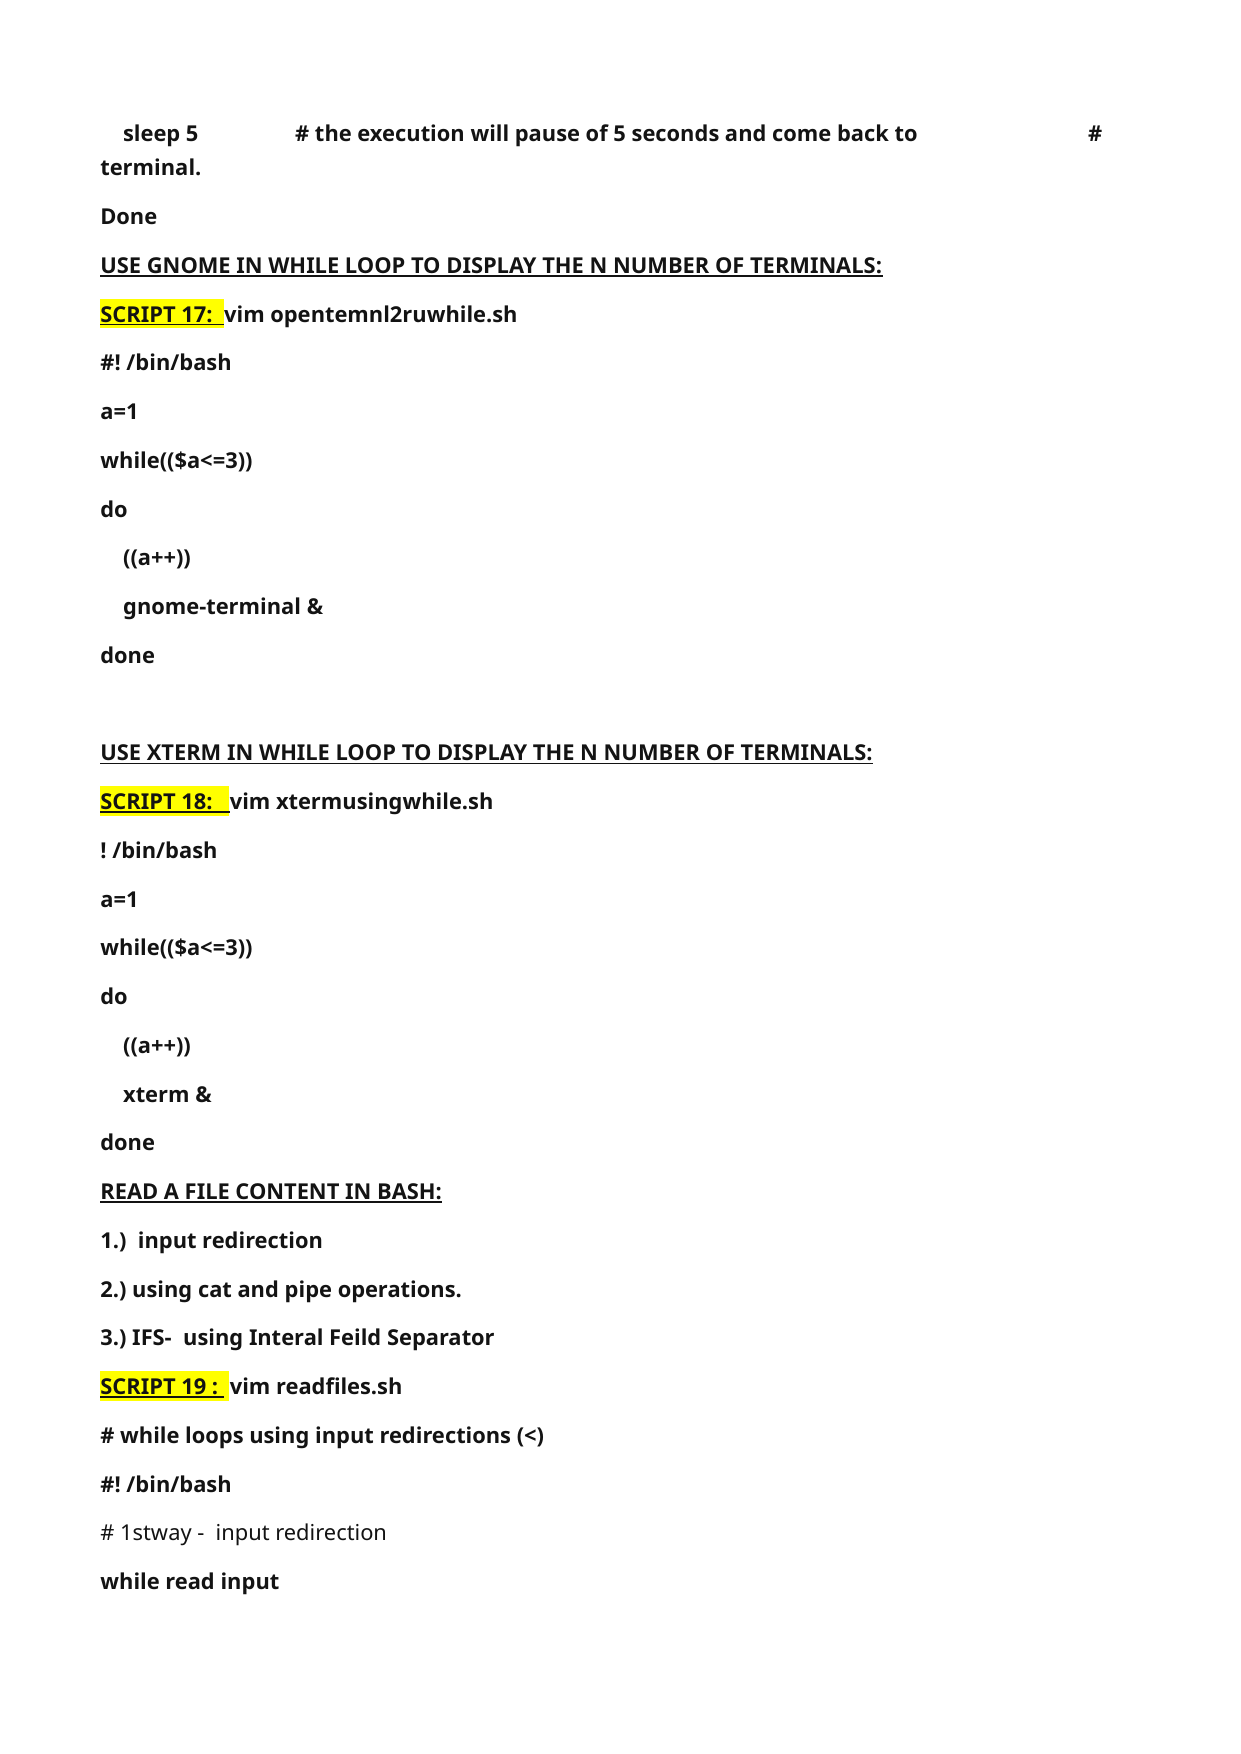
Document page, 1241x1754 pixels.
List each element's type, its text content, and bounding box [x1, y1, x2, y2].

text xterm & [100, 1078, 1122, 1108]
text ! /bin/bash [100, 835, 1122, 864]
text a=1 [100, 396, 1122, 426]
text do [100, 493, 1122, 523]
text # 1stway - input redirection [100, 1517, 1122, 1547]
text ((a++)) [100, 1030, 1122, 1059]
text # while loops using input redirections (<) [100, 1420, 1122, 1449]
text sleep 5 # the execution will pause of 5 seconds and come back to # terminal. [100, 118, 1122, 182]
text while(($a<=3)) [100, 932, 1122, 962]
text gnome-terminal & [100, 591, 1122, 621]
text while(($a<=3)) [100, 445, 1122, 474]
text #! /bin/bash [100, 347, 1122, 377]
text 3.) IFS- using Interal Feild Separator [100, 1322, 1122, 1352]
text done [100, 1127, 1122, 1157]
text done [100, 640, 1122, 669]
text Done [100, 201, 1122, 231]
text 1.) input redirection [100, 1225, 1122, 1254]
text while read input [100, 1566, 1122, 1596]
text #! /bin/bash [100, 1468, 1122, 1498]
text a=1 [100, 883, 1122, 913]
text USE GNOME IN WHILE LOOP TO DISPLAY THE N NUMBER OF TERMINALS: [100, 250, 1122, 279]
text ((a++)) [100, 542, 1122, 572]
text SCRIPT 18: vim xtermusingwhile.sh [100, 786, 1122, 816]
text do [100, 981, 1122, 1011]
text SCRIPT 17: vim opentemnl2ruwhile.sh [100, 298, 1122, 328]
text READ A FILE CONTENT IN BASH: [100, 1176, 1122, 1206]
text 2.) using cat and pipe operations. [100, 1273, 1122, 1303]
text SCRIPT 19 : vim readfiles.sh [100, 1371, 1122, 1401]
text USE XTERM IN WHILE LOOP TO DISPLAY THE N NUMBER OF TERMINALS: [100, 737, 1122, 767]
